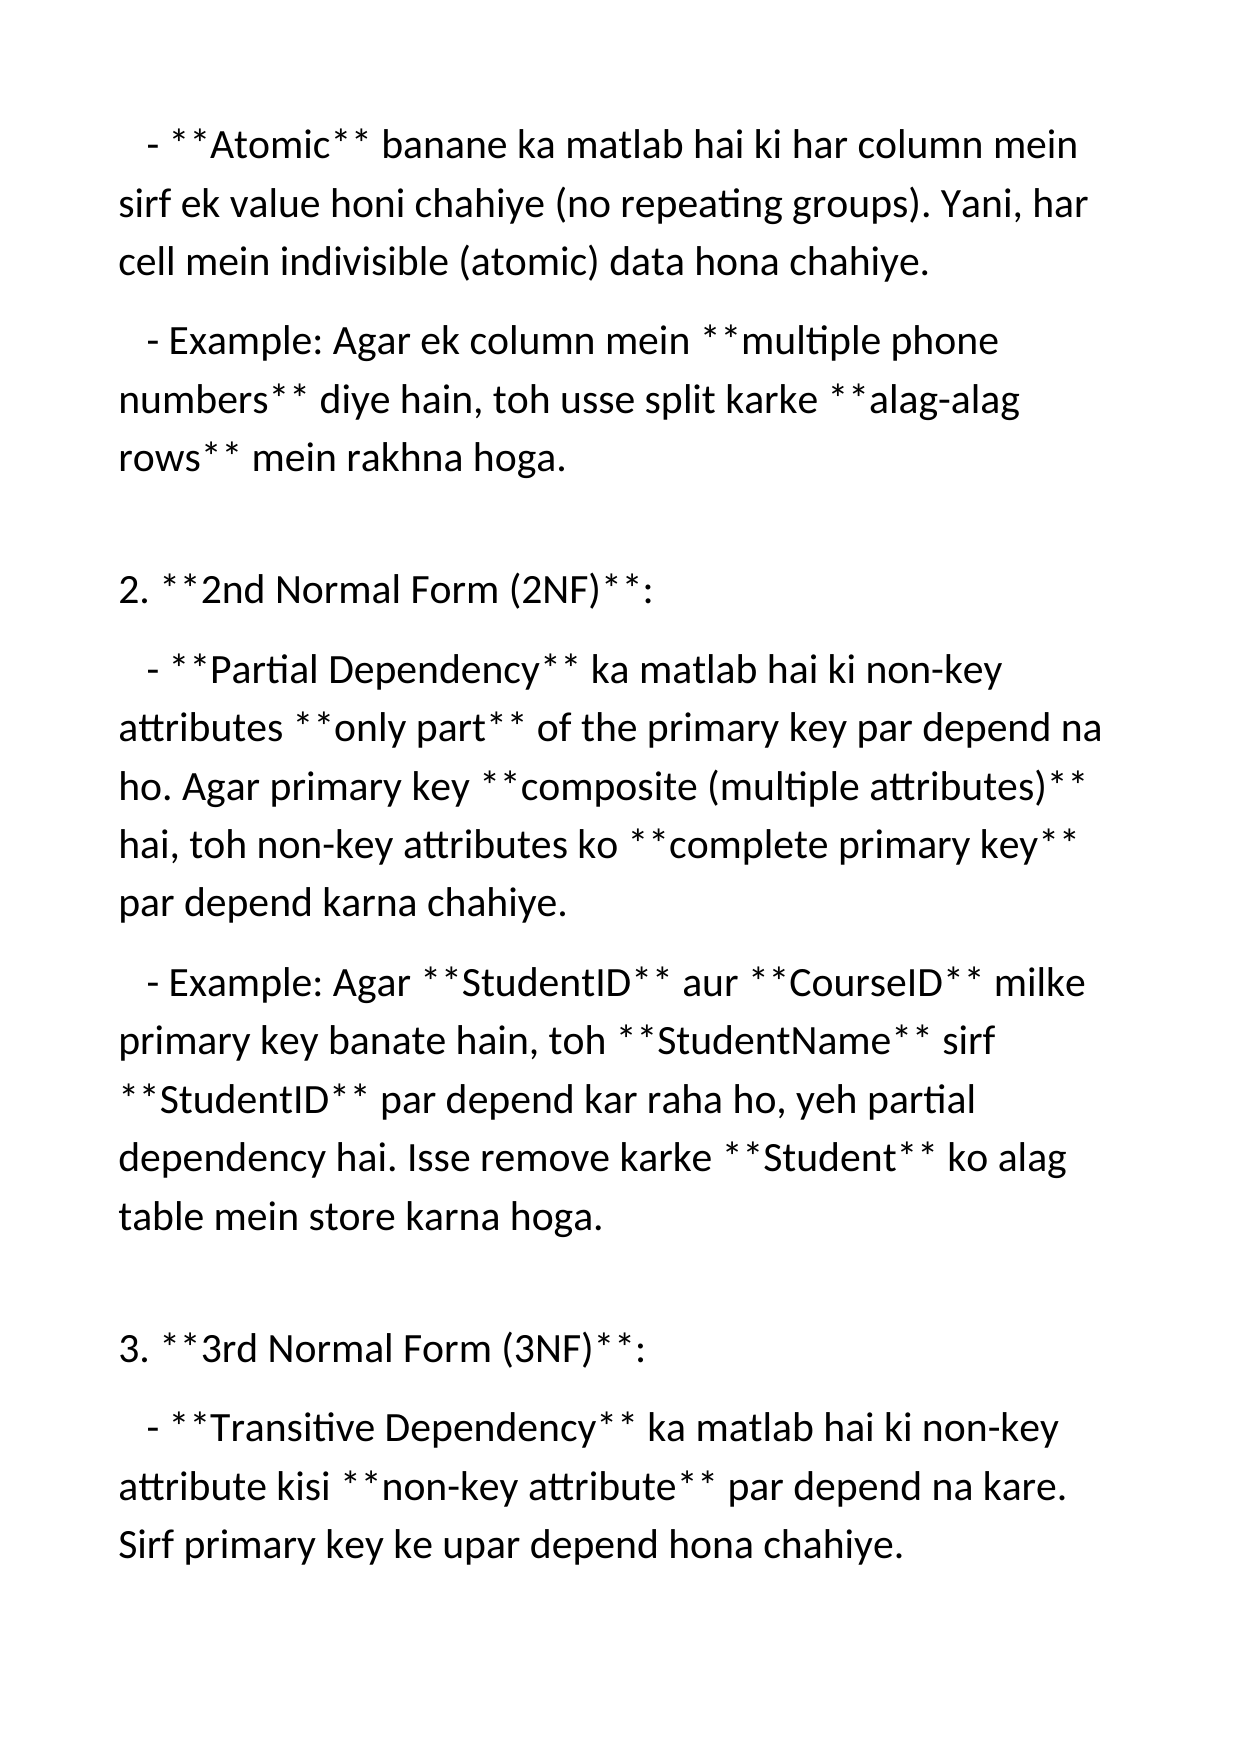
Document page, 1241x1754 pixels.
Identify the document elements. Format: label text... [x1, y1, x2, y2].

text - Example: Agar ek column mein **multiple phone numbers** diye hain, toh usse split karke **alag-alag rows** mein rakhna hoga. [118, 314, 1122, 482]
text - Example: Agar **StudentID** aur **CourseID** milke primary key banate hain, toh **StudentName** sirf **StudentID** par depend kar raha ho, yeh partial dependency hai. Isse remove karke **Student** ko alag table mein store karna hoga. [118, 956, 1122, 1240]
text - **Partial Dependency** ka matlab hai ki non-key attributes **only part** of the primary key par depend na ho. Agar primary key **composite (multiple attributes)** hai, toh non-key attributes ko **complete primary key** par depend karna chahiye. [118, 643, 1122, 927]
text 2. **2nd Normal Form (2NF)**: [118, 563, 1122, 614]
text 3. **3rd Normal Form (3NF)**: [118, 1322, 1122, 1373]
text - **Atomic** banane ka matlab hai ki har column mein sirf ek value honi chahiye (no repeating groups). Yani, har cell mein indivisible (atomic) data hona chahiye. [118, 118, 1122, 286]
text - **Transitive Dependency** ka matlab hai ki non-key attribute kisi **non-key attribute** par depend na kare. Sirf primary key ke upar depend hona chahiye. [118, 1401, 1122, 1569]
